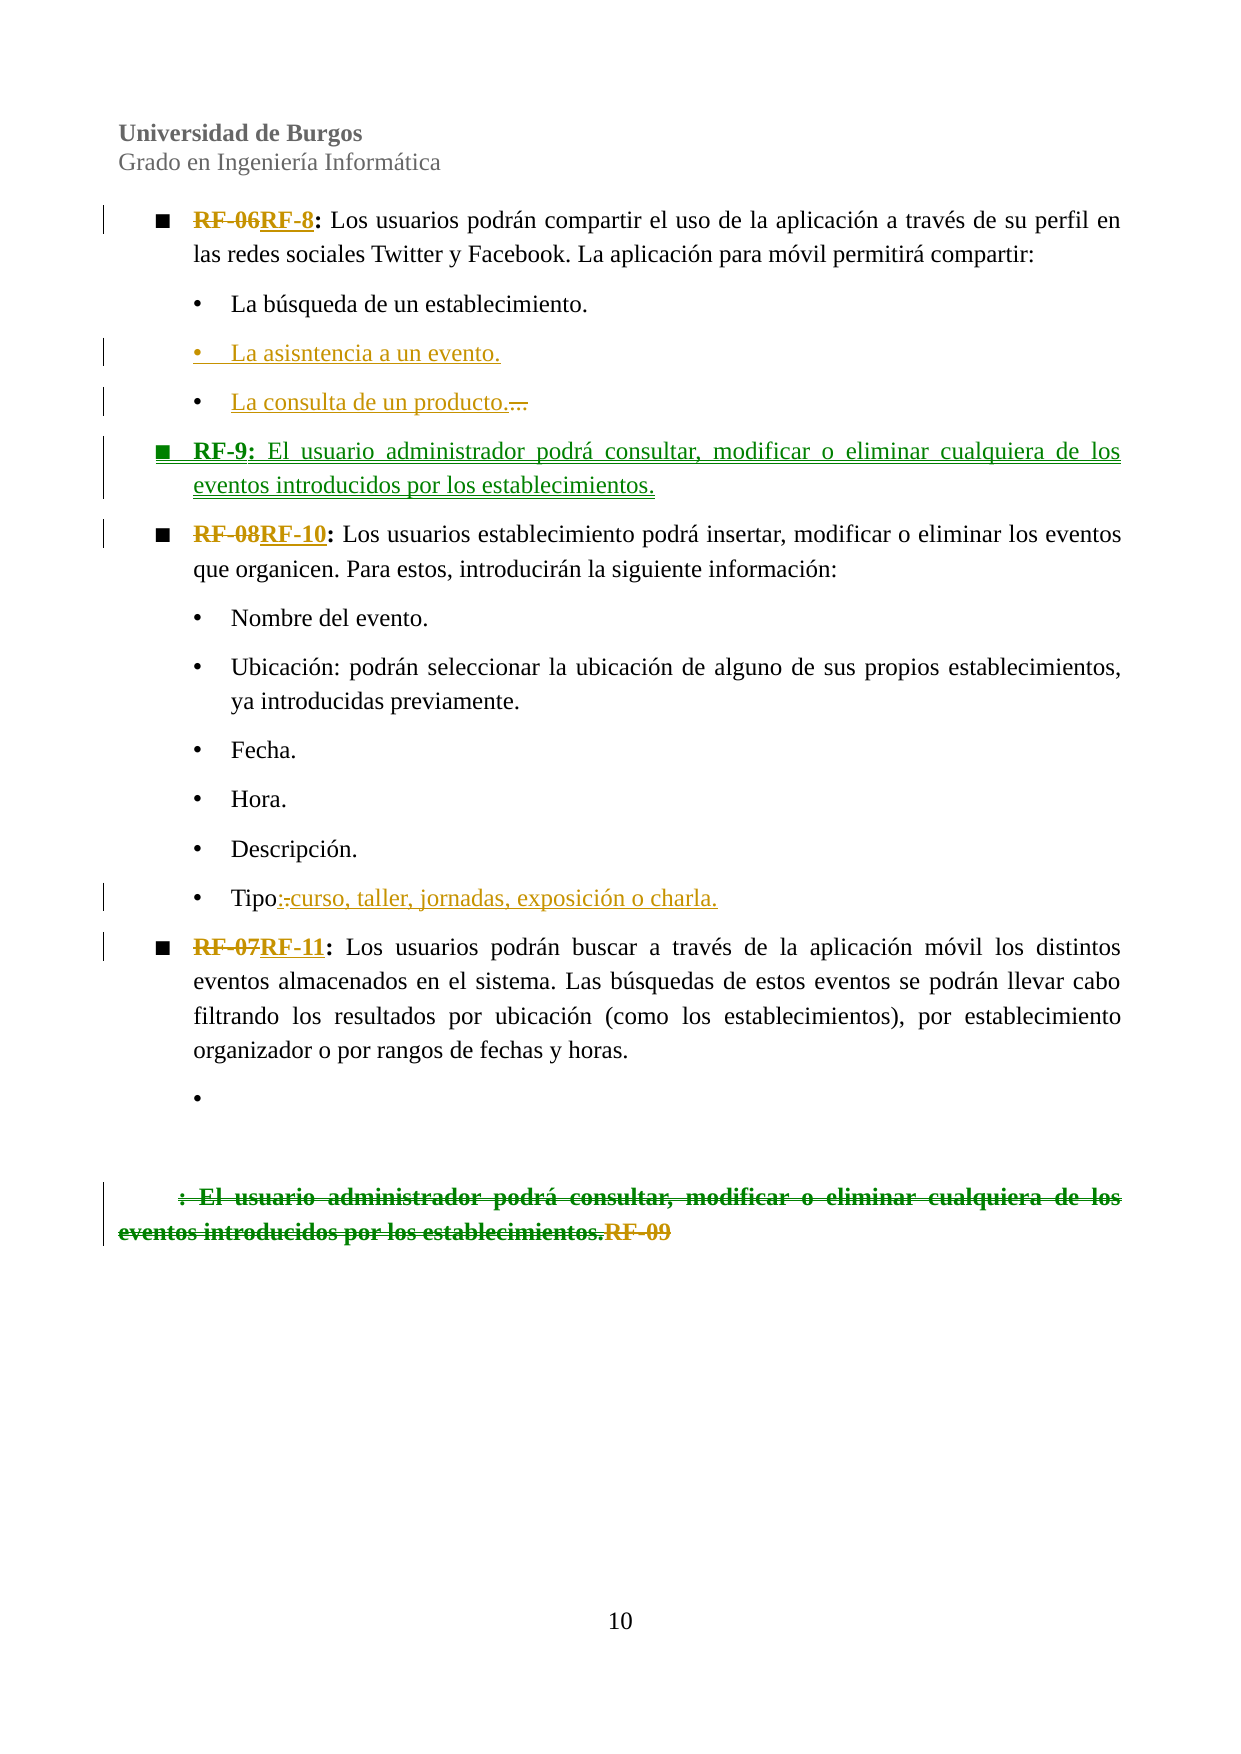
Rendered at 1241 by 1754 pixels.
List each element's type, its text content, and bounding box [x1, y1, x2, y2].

list Descripción. [193, 834, 1122, 862]
list La consulta de un producto. [193, 387, 1122, 416]
list RF-9: El usuario administrador podrá consultar, modificar o eliminar cualquiera de los eventos introducidos por los establecimientos. [156, 436, 1122, 499]
list RF-10: Los usuarios establecimiento podrá insertar, modificar o eliminar los eventos que organicen. Para estos, introducirán la siguiente información: [156, 519, 1122, 583]
list Fecha. [193, 736, 1122, 764]
list Hora. [193, 784, 1122, 813]
list RF-11: Los usuarios podrán buscar a través de la aplicación móvil los distintos eventos almacenados en el sistema. Las búsquedas de estos eventos se podrán llevar cabo filtrando los resultados por ubicación (como los establecimientos), por establecimiento organizador o por rangos de fechas y horas. [156, 932, 1122, 1064]
list La asisntencia a un evento. [193, 338, 1122, 366]
list Nombre del evento. [193, 603, 1122, 632]
list Tipo:curso, taller, jornadas, exposición o charla. [193, 883, 1122, 911]
list La búsqueda de un establecimiento. [193, 289, 1122, 317]
list RF-8: Los usuarios podrán compartir el uso de la aplicación a través de su perfil en las redes sociales Twitter y Facebook. La aplicación para móvil permitirá compartir: [156, 205, 1122, 268]
list Ubicación: podrán seleccionar la ubicación de alguno de sus propios establecimientos, ya introducidas previamente. [193, 652, 1122, 715]
